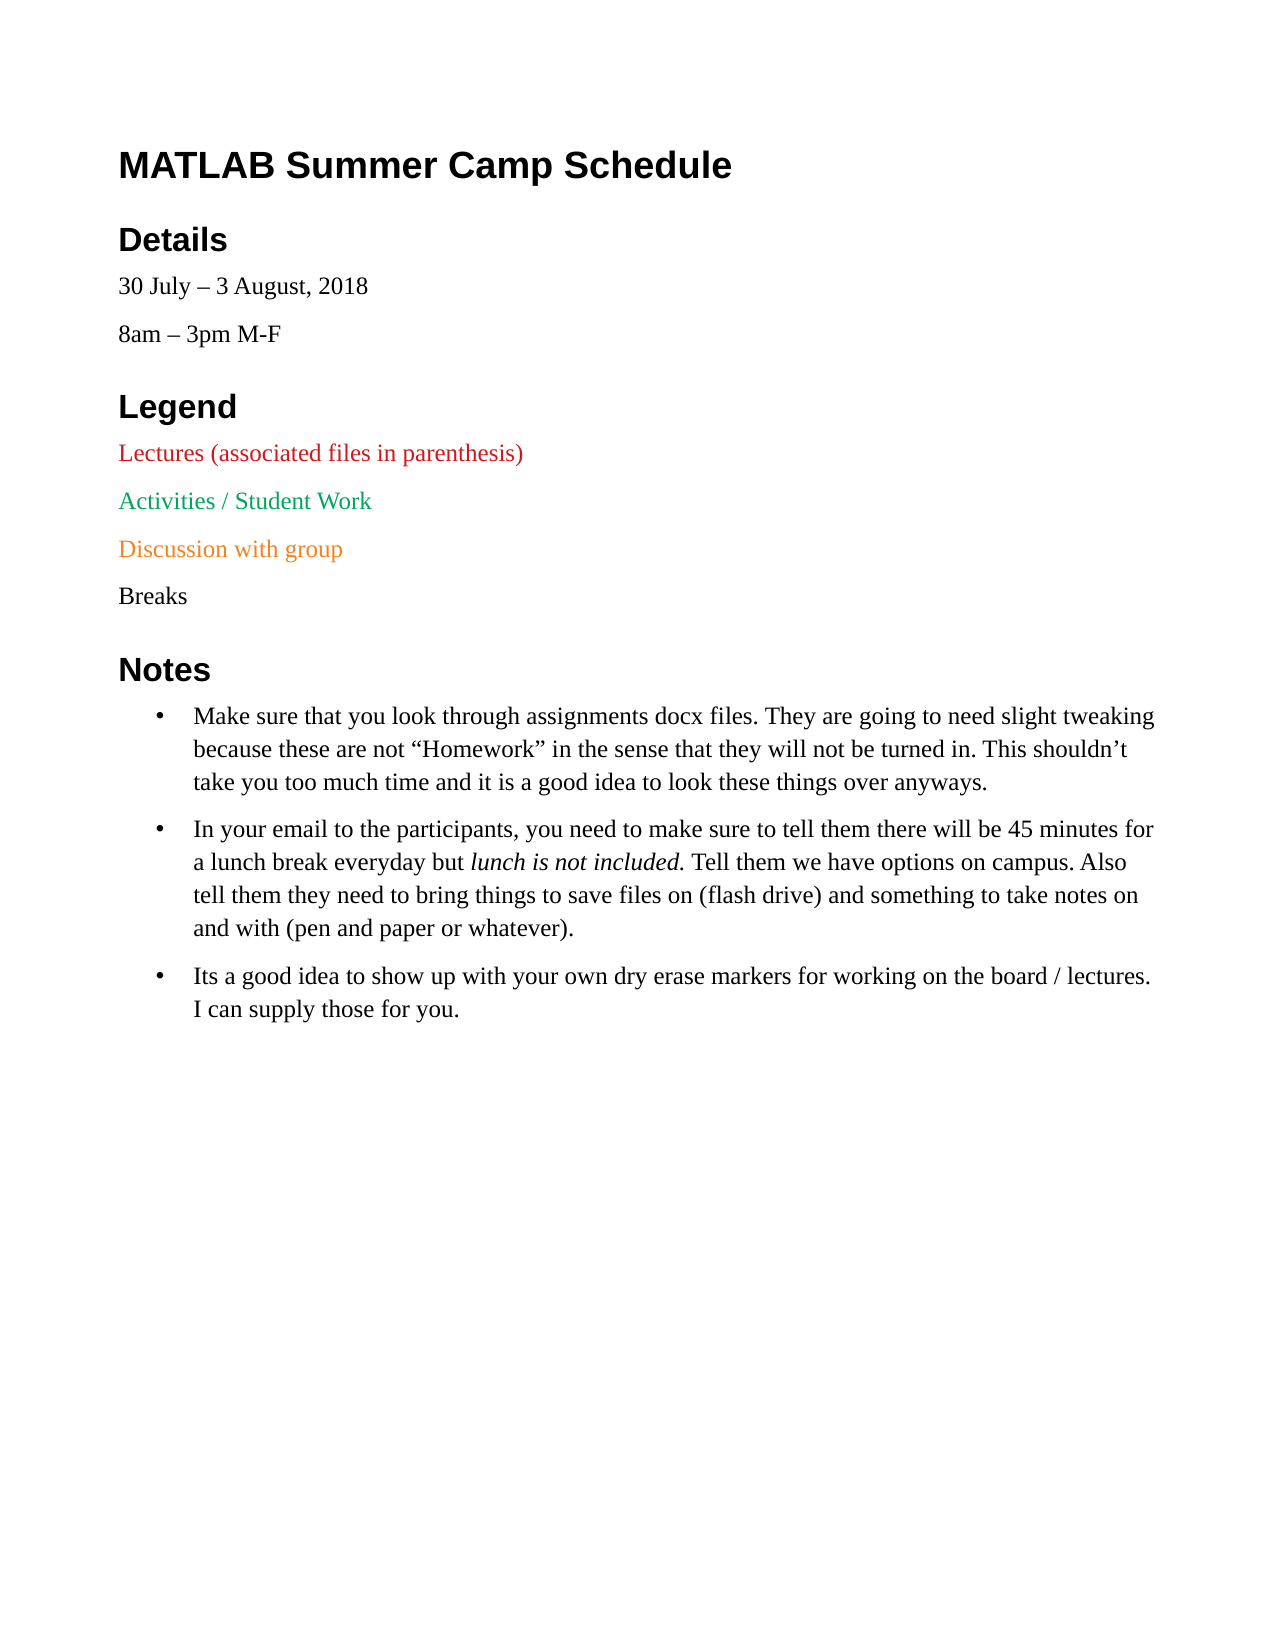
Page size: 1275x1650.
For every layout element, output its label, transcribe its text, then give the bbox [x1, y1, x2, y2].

text Lectures (associated files in parenthesis) [118, 438, 1157, 467]
text 8am – 3pm M-F [118, 319, 1157, 348]
subtitle Details [118, 220, 1157, 259]
text Discussion with group [118, 534, 1157, 562]
list Make sure that you look through assignments docx files. They are going to need slight tweaking because these are not “Homework” in the sense that they will not be turned in. This shouldn’t take you too much time and it is a good idea to look these things over anyways. [156, 701, 1157, 796]
text Activities / Student Work [118, 486, 1157, 515]
text Breaks [118, 581, 1157, 610]
text 30 July – 3 August, 2018 [118, 271, 1157, 300]
subtitle Notes [118, 650, 1157, 688]
list Its a good idea to show up with your own dry erase markers for working on the board / lectures. I can supply those for you. [156, 961, 1157, 1023]
list In your email to the participants, you need to make sure to tell them there will be 45 minutes for a lunch break everyday but lunch is not included. Tell them we have options on campus. Also tell them they need to bring things to save files on (flash drive) and something to take notes on and with (pen and paper or whatever). [156, 814, 1157, 942]
subtitle Legend [118, 387, 1157, 426]
subtitle MATLAB Summer Camp Schedule [118, 143, 1157, 187]
